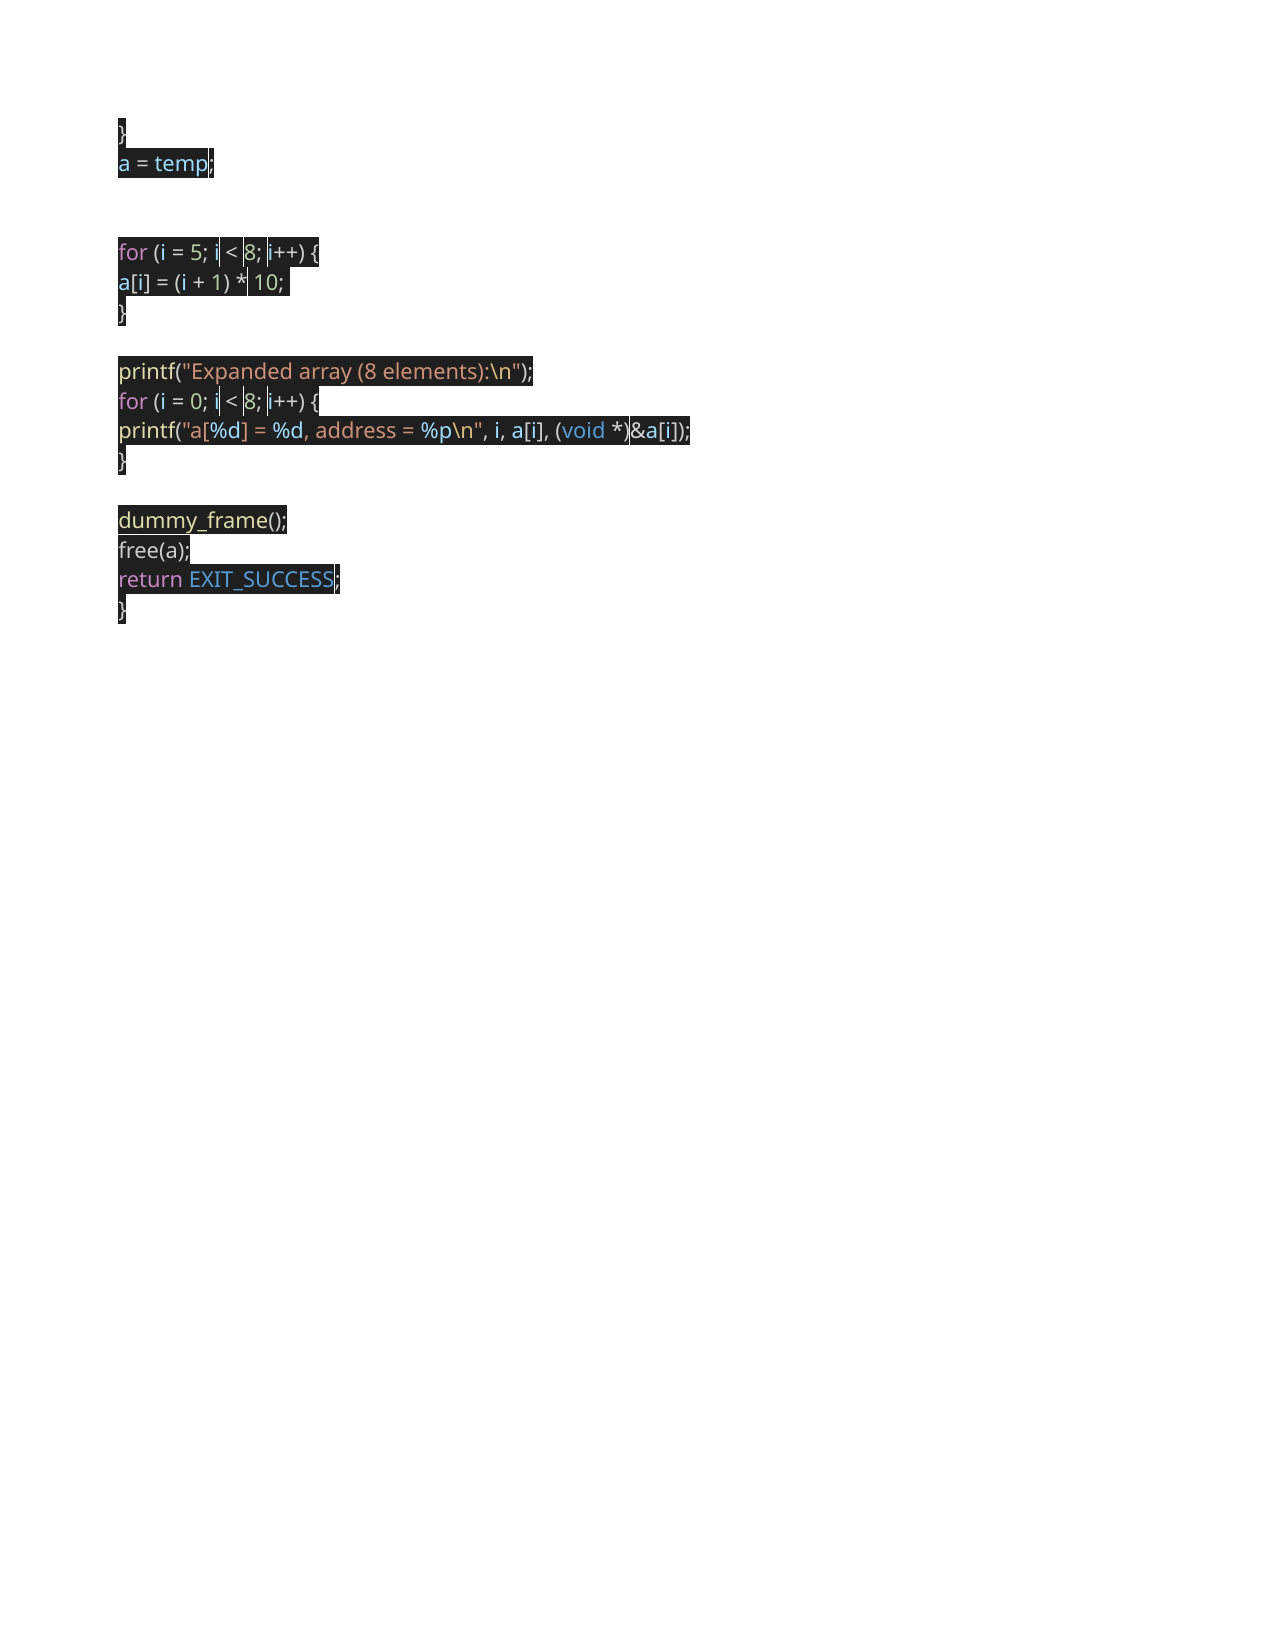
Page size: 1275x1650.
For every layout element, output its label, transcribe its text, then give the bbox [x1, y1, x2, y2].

text printf("a[%d] = %d, address = %p\n", i, a[i], (void *)&a[i]); [118, 416, 1157, 445]
text a = temp; [118, 148, 1157, 178]
text printf("Expanded array (8 elements):\n"); [118, 356, 1157, 386]
text return EXIT_SUCCESS; [118, 564, 1157, 594]
text } [118, 118, 1157, 148]
text } [118, 594, 1157, 624]
text } [118, 445, 1157, 475]
text for (i = 0; i < 8; i++) { [118, 386, 1157, 416]
text a[i] = (i + 1) * 10; [118, 267, 1157, 296]
text } [118, 296, 1157, 326]
text free(a); [118, 534, 1157, 564]
text dummy_frame(); [118, 505, 1157, 534]
text for (i = 5; i < 8; i++) { [118, 237, 1157, 267]
